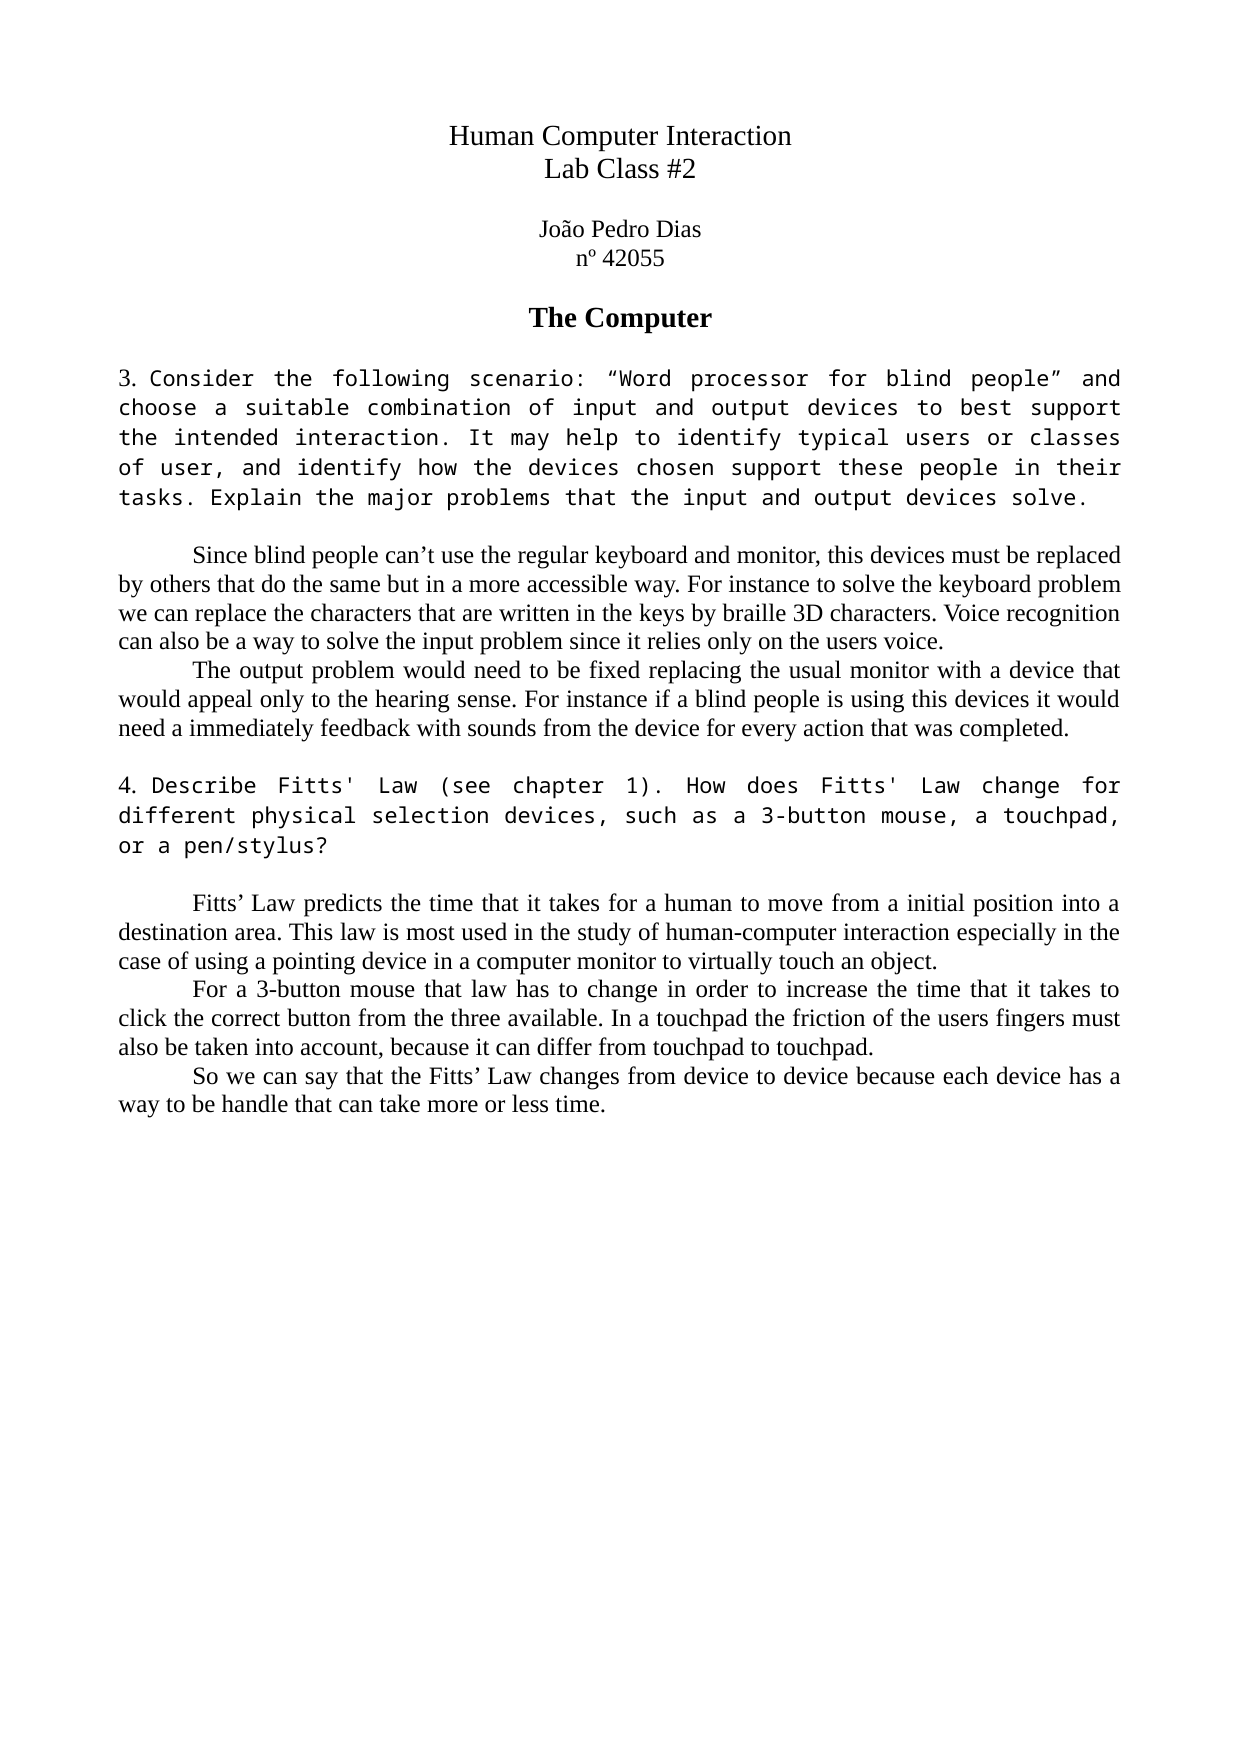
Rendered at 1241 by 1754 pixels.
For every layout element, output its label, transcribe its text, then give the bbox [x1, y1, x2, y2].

text Since blind people can’t use the regular keyboard and monitor, this devices must be replaced by others that do the same but in a more accessible way. For instance to solve the keyboard problem we can replace the characters that are written in the keys by braille 3D characters. Voice recognition can also be a way to solve the input problem since it relies only on the users voice. [118, 540, 1122, 655]
text For a 3-button mouse that law has to change in order to increase the time that it takes to click the correct button from the three available. In a touchpad the friction of the users fingers must also be taken into account, because it can differ from touchpad to touchpad. [118, 974, 1122, 1061]
text 4. Describe Fitts' Law (see chapter 1). How does Fitts' Law change for different physical selection devices, such as a 3-button mouse, a touchpad, or a pen/stylus? [118, 770, 1122, 859]
text Fitts’ Law predicts the time that it takes for a human to move from a initial position into a destination area. This law is most used in the study of human-computer interaction especially in the case of using a pointing device in a computer monitor to virtually touch an object. [118, 888, 1122, 974]
text João Pedro Dias [118, 214, 1122, 243]
text 3. Consider the following scenario: “Word processor for blind people” and choose a suitable combination of input and output devices to best support the intended interaction. It may help to identify typical users or classes of user, and identify how the devices chosen support these people in their tasks. Explain the major problems that the input and output devices solve. [118, 362, 1122, 511]
text nº 42055 [118, 243, 1122, 271]
text So we can say that the Fitts’ Law changes from device to device because each device has a way to be handle that can take more or less time. [118, 1061, 1122, 1118]
text Human Computer Interaction [118, 118, 1122, 152]
text The Computer [118, 300, 1122, 334]
text The output problem would need to be fixed replacing the usual monitor with a device that would appeal only to the hearing sense. For instance if a blind people is using this devices it would need a immediately feedback with sounds from the device for every action that was completed. [118, 655, 1122, 741]
text Lab Class #2 [118, 152, 1122, 185]
